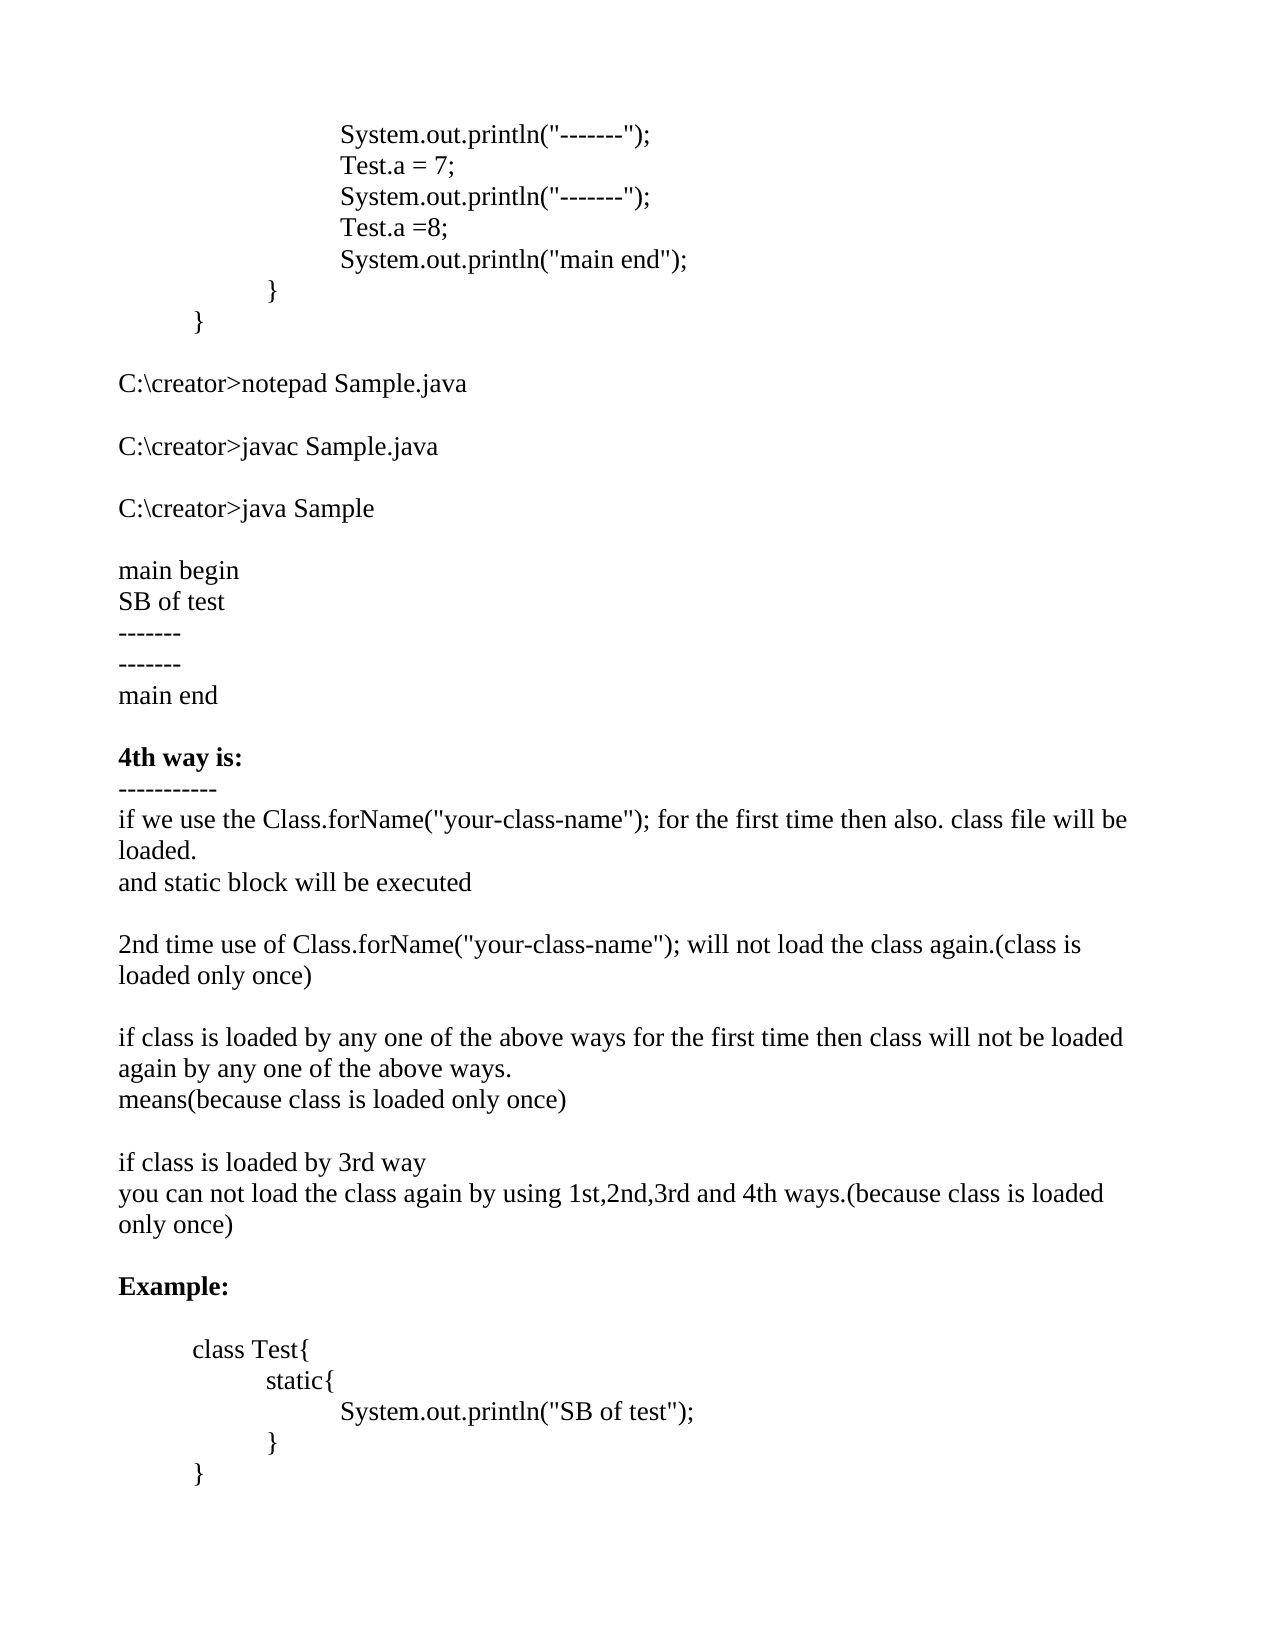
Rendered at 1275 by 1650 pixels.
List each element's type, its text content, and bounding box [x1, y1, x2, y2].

text } [118, 274, 1157, 305]
text ------- [118, 616, 1157, 648]
text you can not load the class again by using 1st,2nd,3rd and 4th ways.(because class is loaded only once) [118, 1177, 1157, 1239]
text Test.a =8; [118, 212, 1157, 243]
text } [118, 1426, 1157, 1457]
text System.out.println("-------"); [118, 118, 1157, 149]
text if we use the Class.forName("your-class-name"); for the first time then also. class file will be loaded. [118, 803, 1157, 866]
text class Test{ [118, 1333, 1157, 1364]
text 2nd time use of Class.forName("your-class-name"); will not load the class again.(class is loaded only once) [118, 928, 1157, 990]
text System.out.println("SB of test"); [118, 1395, 1157, 1426]
text Test.a = 7; [118, 149, 1157, 180]
text ----------- [118, 772, 1157, 803]
text System.out.println("-------"); [118, 180, 1157, 212]
text if class is loaded by any one of the above ways for the first time then class will not be loaded again by any one of the above ways. [118, 1021, 1157, 1084]
text C:\creator>javac Sample.java [118, 429, 1157, 461]
text static{ [118, 1364, 1157, 1395]
text C:\creator>notepad Sample.java [118, 367, 1157, 398]
text 4th way is: [118, 741, 1157, 772]
text main begin [118, 554, 1157, 585]
text if class is loaded by 3rd way [118, 1146, 1157, 1177]
text Example: [118, 1271, 1157, 1302]
text SB of test [118, 585, 1157, 616]
text and static block will be executed [118, 866, 1157, 897]
text C:\creator>java Sample [118, 492, 1157, 523]
text } [118, 1457, 1157, 1488]
text means(because class is loaded only once) [118, 1084, 1157, 1115]
text } [118, 305, 1157, 336]
text System.out.println("main end"); [118, 243, 1157, 274]
text main end [118, 679, 1157, 710]
text ------- [118, 648, 1157, 679]
